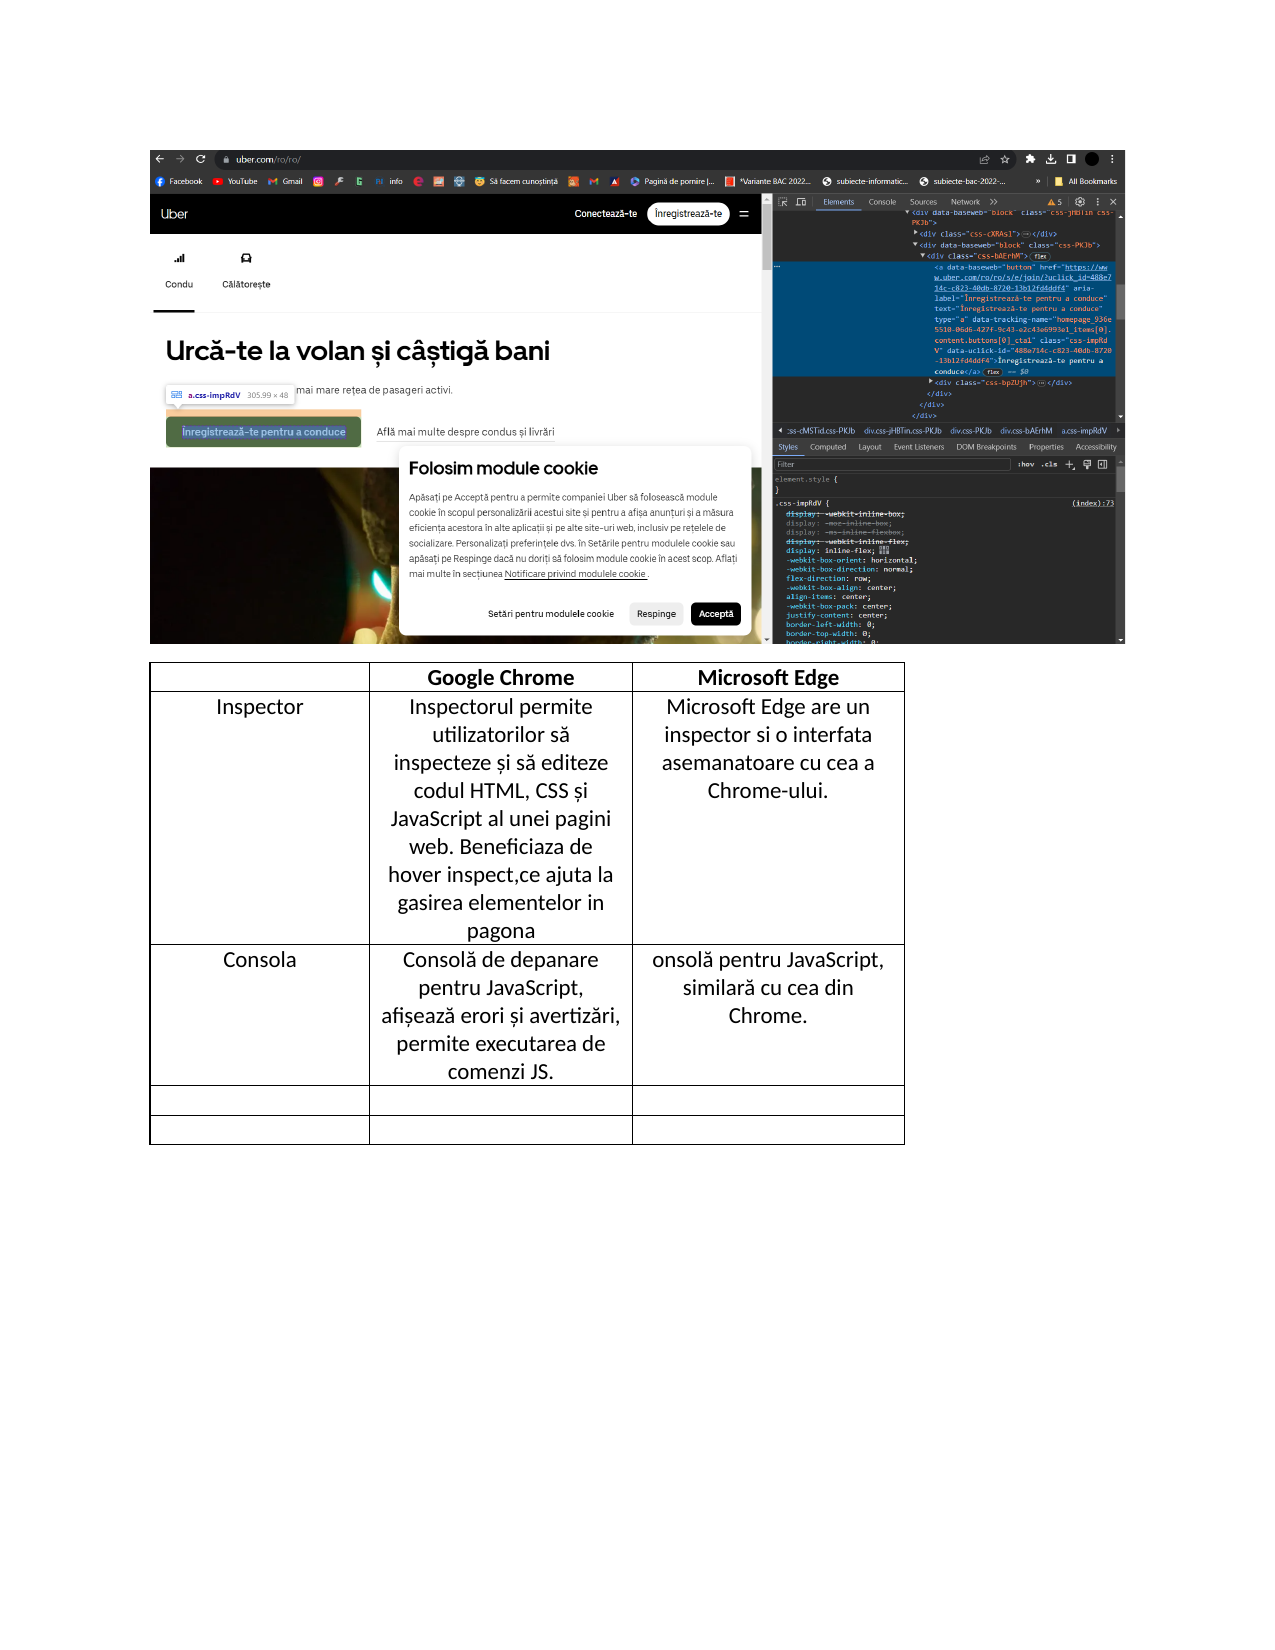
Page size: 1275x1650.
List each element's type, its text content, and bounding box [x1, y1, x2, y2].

table_cell [151, 1086, 369, 1114]
table_cell Consolă de depanare pentru JavaScript, afișează erori și avertizări, permite executarea de comenzi JS. [370, 945, 632, 1085]
table_cell Consola [151, 945, 369, 1085]
table_cell [370, 1116, 632, 1143]
table_cell [633, 1086, 904, 1114]
table_header [151, 663, 369, 691]
table_cell Inspector [151, 692, 369, 944]
table_cell [151, 1116, 369, 1143]
table_header Google Chrome [370, 663, 632, 691]
table_cell [633, 1116, 904, 1143]
table_cell Inspectorul permite utilizatorilor să inspecteze și să editeze codul HTML, CSS și JavaScript al unei pagini web. Beneficiaza de hover inspect,ce ajuta la gasirea elementelor in pagona [370, 692, 632, 944]
table_cell onsolă pentru JavaScript, similară cu cea din Chrome. [633, 945, 904, 1085]
table_cell [370, 1086, 632, 1114]
table_cell Microsoft Edge are un inspector si o interfata asemanatoare cu cea a Chrome-ului. [633, 692, 904, 944]
table_header Microsoft Edge [633, 663, 904, 691]
